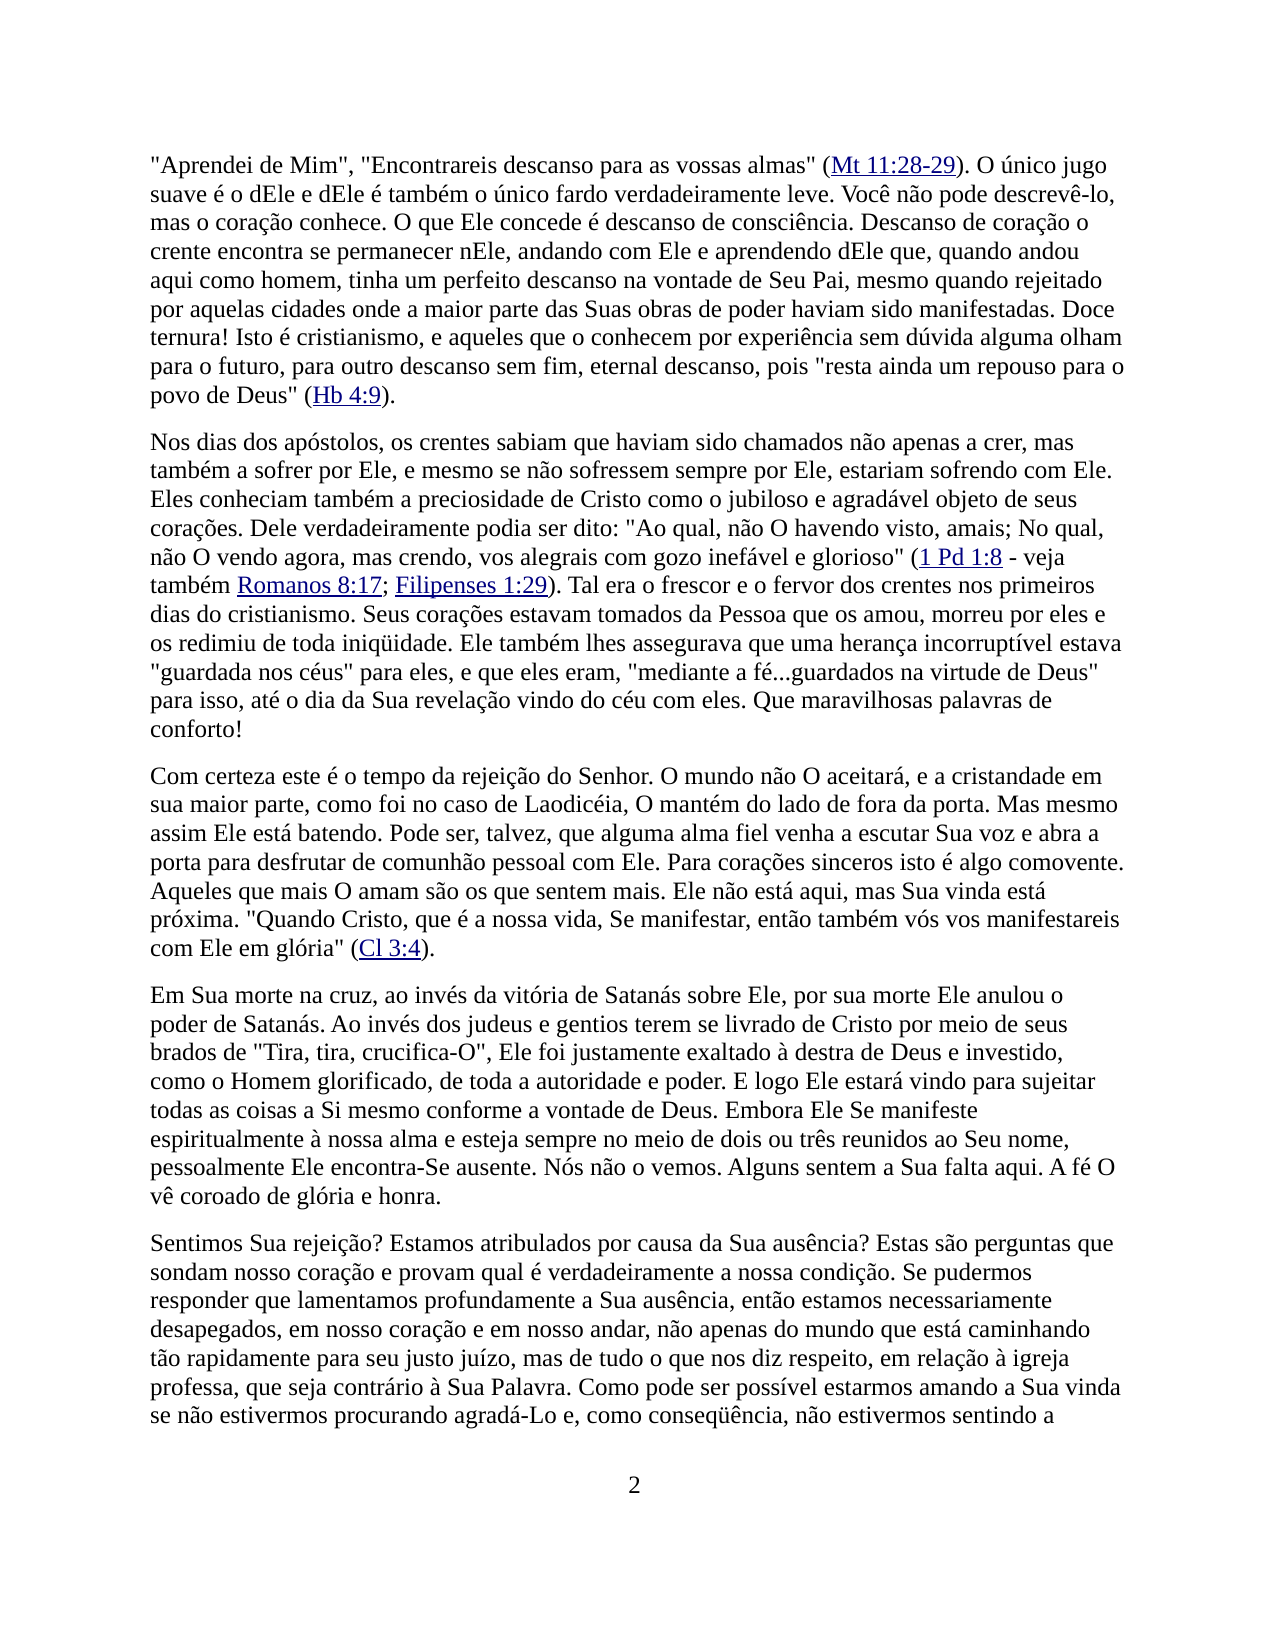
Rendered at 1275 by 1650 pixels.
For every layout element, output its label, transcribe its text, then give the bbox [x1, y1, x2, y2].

text "Aprendei de Mim", "Encontrareis descanso para as vossas almas" (Mt 11:28-29). O único jugo suave é o dEle e dEle é também o único fardo verdadeiramente leve. Você não pode descrevê-lo, mas o coração conhece. O que Ele concede é descanso de consciência. Descanso de coração o crente encontra se permanecer nEle, andando com Ele e aprendendo dEle que, quando andou aqui como homem, tinha um perfeito descanso na vontade de Seu Pai, mesmo quando rejeitado por aquelas cidades onde a maior parte das Suas obras de poder haviam sido manifestadas. Doce ternura! Isto é cristianismo, e aqueles que o conhecem por experiência sem dúvida alguma olham para o futuro, para outro descanso sem fim, eternal descanso, pois "resta ainda um repouso para o povo de Deus" (Hb 4:9). [150, 150, 1125, 409]
text Nos dias dos apóstolos, os crentes sabiam que haviam sido chamados não apenas a crer, mas também a sofrer por Ele, e mesmo se não sofressem sempre por Ele, estariam sofrendo com Ele. Eles conheciam também a preciosidade de Cristo como o jubiloso e agradável objeto de seus corações. Dele verdadeiramente podia ser dito: "Ao qual, não O havendo visto, amais; No qual, não O vendo agora, mas crendo, vos alegrais com gozo inefável e glorioso" (1 Pd 1:8 - veja também Romanos 8:17; Filipenses 1:29). Tal era o frescor e o fervor dos crentes nos primeiros dias do cristianismo. Seus corações estavam tomados da Pessoa que os amou, morreu por eles e os redimiu de toda iniqüidade. Ele também lhes assegurava que uma herança incorruptível estava "guardada nos céus" para eles, e que eles eram, "mediante a fé...guardados na virtude de Deus" para isso, até o dia da Sua revelação vindo do céu com eles. Que maravilhosas palavras de conforto! [150, 427, 1125, 743]
text Com certeza este é o tempo da rejeição do Senhor. O mundo não O aceitará, e a cristandade em sua maior parte, como foi no caso de Laodicéia, O mantém do lado de fora da porta. Mas mesmo assim Ele está batendo. Pode ser, talvez, que alguma alma fiel venha a escutar Sua voz e abra a porta para desfrutar de comunhão pessoal com Ele. Para corações sinceros isto é algo comovente. Aqueles que mais O amam são os que sentem mais. Ele não está aqui, mas Sua vinda está próxima. "Quando Cristo, que é a nossa vida, Se manifestar, então também vós vos manifestareis com Ele em glória" (Cl 3:4). [150, 761, 1125, 962]
text Sentimos Sua rejeição? Estamos atribulados por causa da Sua ausência? Estas são perguntas que sondam nosso coração e provam qual é verdadeiramente a nossa condição. Se pudermos responder que lamentamos profundamente a Sua ausência, então estamos necessariamente desapegados, em nosso coração e em nosso andar, não apenas do mundo que está caminhando tão rapidamente para seu justo juízo, mas de tudo o que nos diz respeito, em relação à igreja professa, que seja contrário à Sua Palavra. Como pode ser possível estarmos amando a Sua vinda se não estivermos procurando agradá-Lo e, como conseqüência, não estivermos sentindo a [150, 1228, 1125, 1429]
text Em Sua morte na cruz, ao invés da vitória de Satanás sobre Ele, por sua morte Ele anulou o poder de Satanás. Ao invés dos judeus e gentios terem se livrado de Cristo por meio de seus brados de "Tira, tira, crucifica-O", Ele foi justamente exaltado à destra de Deus e investido, como o Homem glorificado, de toda a autoridade e poder. E logo Ele estará vindo para sujeitar todas as coisas a Si mesmo conforme a vontade de Deus. Embora Ele Se manifeste espiritualmente à nossa alma e esteja sempre no meio de dois ou três reunidos ao Seu nome, pessoalmente Ele encontra-Se ausente. Nós não o vemos. Alguns sentem a Sua falta aqui. A fé O vê coroado de glória e honra. [150, 980, 1125, 1210]
